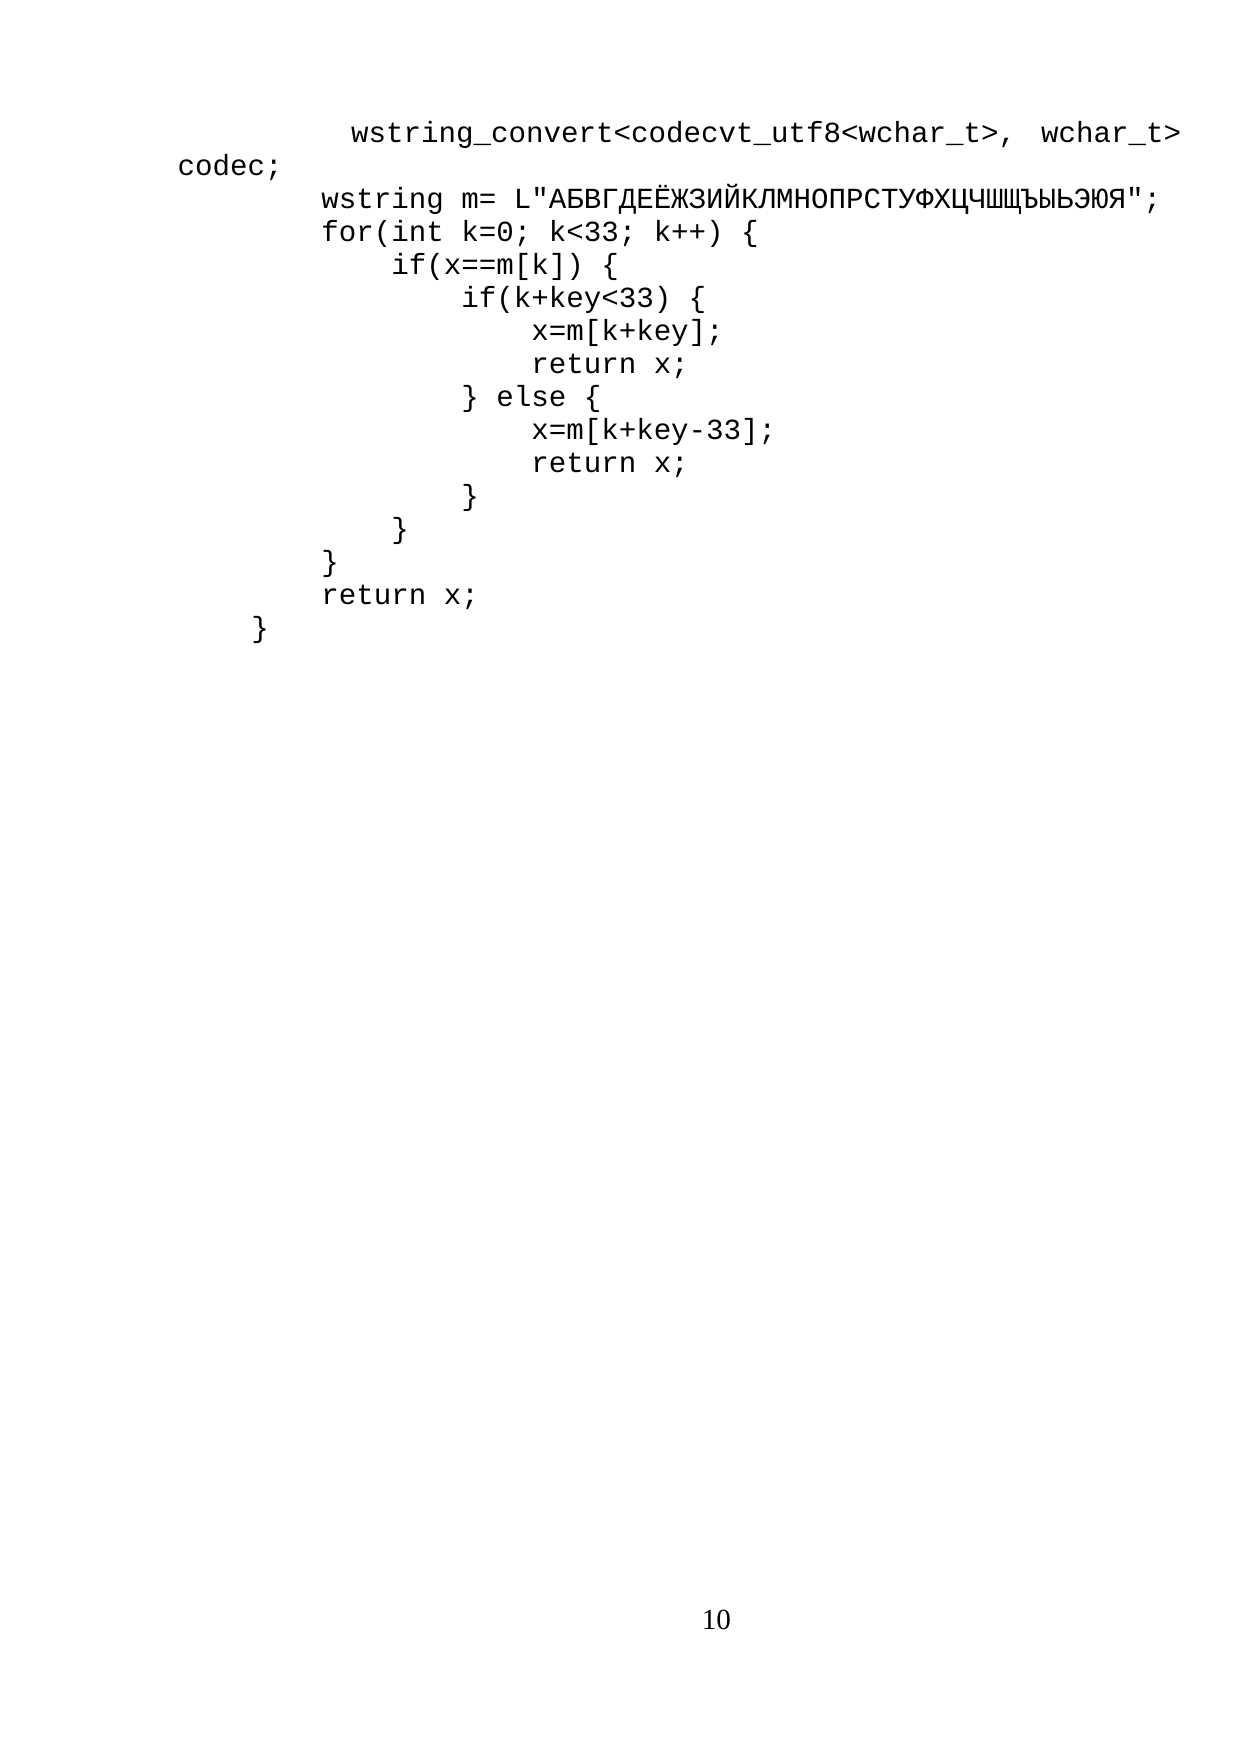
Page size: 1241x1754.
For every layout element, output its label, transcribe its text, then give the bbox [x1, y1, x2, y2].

text return x; [177, 580, 1181, 613]
text } else { [177, 382, 1181, 415]
text } [177, 514, 1181, 547]
text } [177, 481, 1181, 514]
text if(k+key<33) { [177, 283, 1181, 316]
text x=m[k+key-33]; [177, 415, 1181, 448]
text for(int k=0; k<33; k++) { [177, 217, 1181, 250]
text return x; [177, 349, 1181, 382]
text } [177, 547, 1181, 580]
text } [177, 613, 1181, 646]
text x=m[k+key]; [177, 316, 1181, 349]
text return x; [177, 448, 1181, 481]
text if(x==m[k]) { [177, 250, 1181, 283]
text wstring_convert<codecvt_utf8<wchar_t>, wchar_t> codec; [177, 118, 1181, 184]
text wstring m= L"АБВГДЕЁЖЗИЙКЛМНОПРСТУФХЦЧШЩЪЫЬЭЮЯ"; [177, 184, 1181, 217]
